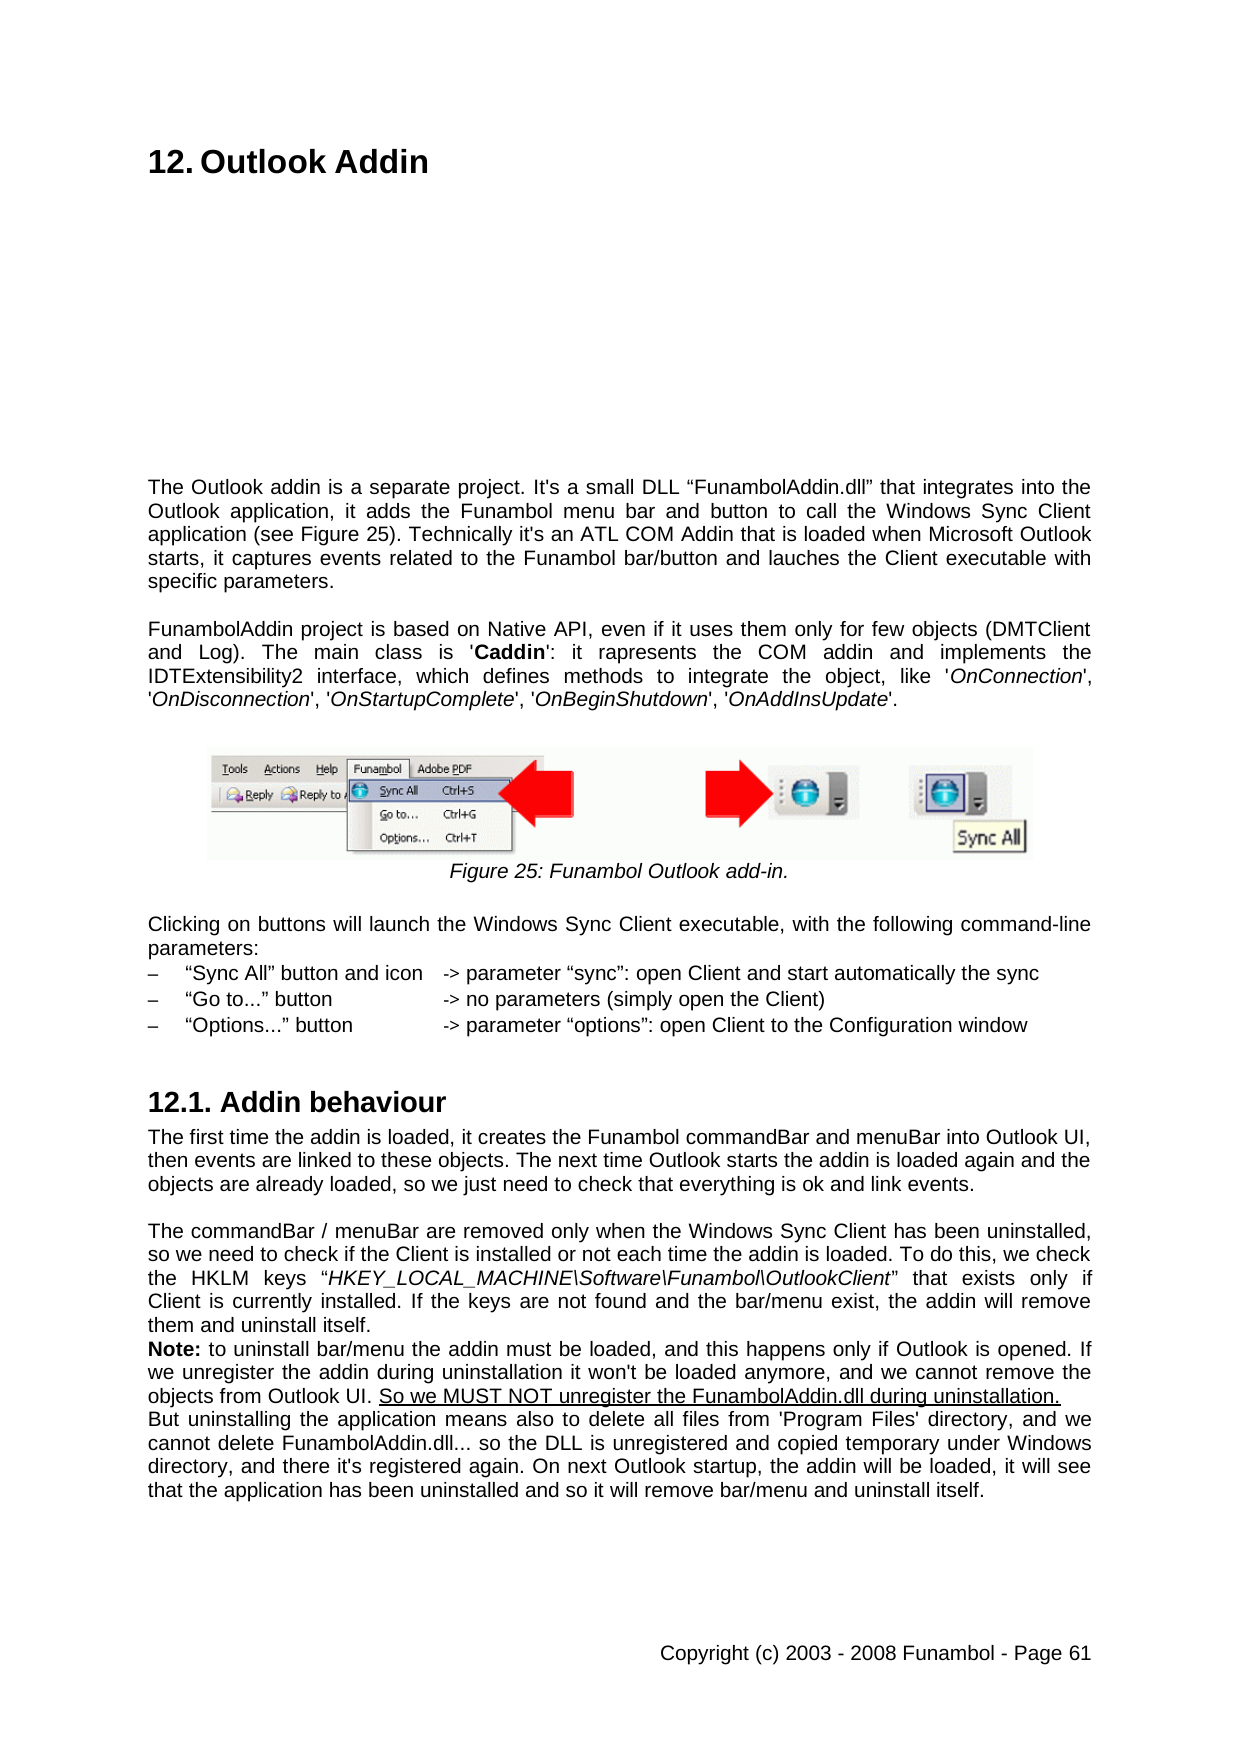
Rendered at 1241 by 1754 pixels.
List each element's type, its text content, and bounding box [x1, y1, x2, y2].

text Figure 25: Funambol Outlook add-in. [207, 860, 1033, 883]
text The first time the addin is loaded, it creates the Funambol commandBar and menuBar into Outlook UI, then events are linked to these objects. The next time Outlook starts the addin is loaded again and the objects are already loaded, so we just need to check that everything is ok and link events. [148, 1125, 1093, 1196]
text The Outlook addin is a separate project. It's a small DLL “FunambolAddin.dll” that integrates into the Outlook application, it adds the Funambol menu bar and button to call the Windows Sync Client application (see Figure 25). Technically it's an ATL COM Addin that is loaded when Microsoft Outlook starts, it captures events related to the Funambol bar/button and lauches the Client executable with specific parameters. [148, 476, 1093, 593]
text The commandBar / menuBar are removed only when the Windows Sync Client has been uninstalled, so we need to check if the Client is installed or not each time the addin is loaded. To do this, we check the HKLM keys “HKEY_LOCAL_MACHINE\Software\Funambol\OutlookClient” that exists only if Client is currently installed. If the keys are not found and the bar/menu exist, the addin will remove them and uninstall itself. [148, 1219, 1093, 1337]
list “Sync All” button and icon -> parameter “sync”: open Client and start automatically the sync [148, 960, 1093, 986]
text FunambolAddin project is based on Native API, even if it uses them only for few objects (DMTClient and Log). The main class is 'Caddin': it rapresents the COM addin and implements the IDTExtensibility2 interface, which defines methods to integrate the object, like 'OnConnection', 'OnDisconnection', 'OnStartupComplete', 'OnBeginShutdown', 'OnAddInsUpdate'. [148, 617, 1093, 711]
subtitle Outlook Addin [148, 143, 1093, 180]
list “Options...” button -> parameter “options”: open Client to the Configuration window [148, 1012, 1093, 1038]
subtitle Addin behaviour [148, 1086, 1093, 1119]
text Clicking on buttons will launch the Windows Sync Client executable, with the following command-line parameters: [148, 711, 1093, 960]
picture [206, 747, 1034, 860]
list “Go to...” button -> no parameters (simply open the Client) [148, 986, 1093, 1012]
text Note: to uninstall bar/menu the addin must be loaded, and this happens only if Outlook is opened. If we unregister the addin during uninstallation it won't be loaded anymore, and we cannot remove the objects from Outlook UI. So we MUST NOT unregister the FunambolAddin.dll during uninstallation. [148, 1337, 1093, 1408]
text But uninstalling the application means also to delete all files from 'Program Files' directory, and we cannot delete FunambolAddin.dll... so the DLL is unregistered and copied temporary under Windows directory, and there it's registered again. On next Outlook startup, the addin will be loaded, it will see that the application has been uninstalled and so it will remove bar/menu and uninstall itself. [148, 1408, 1093, 1502]
